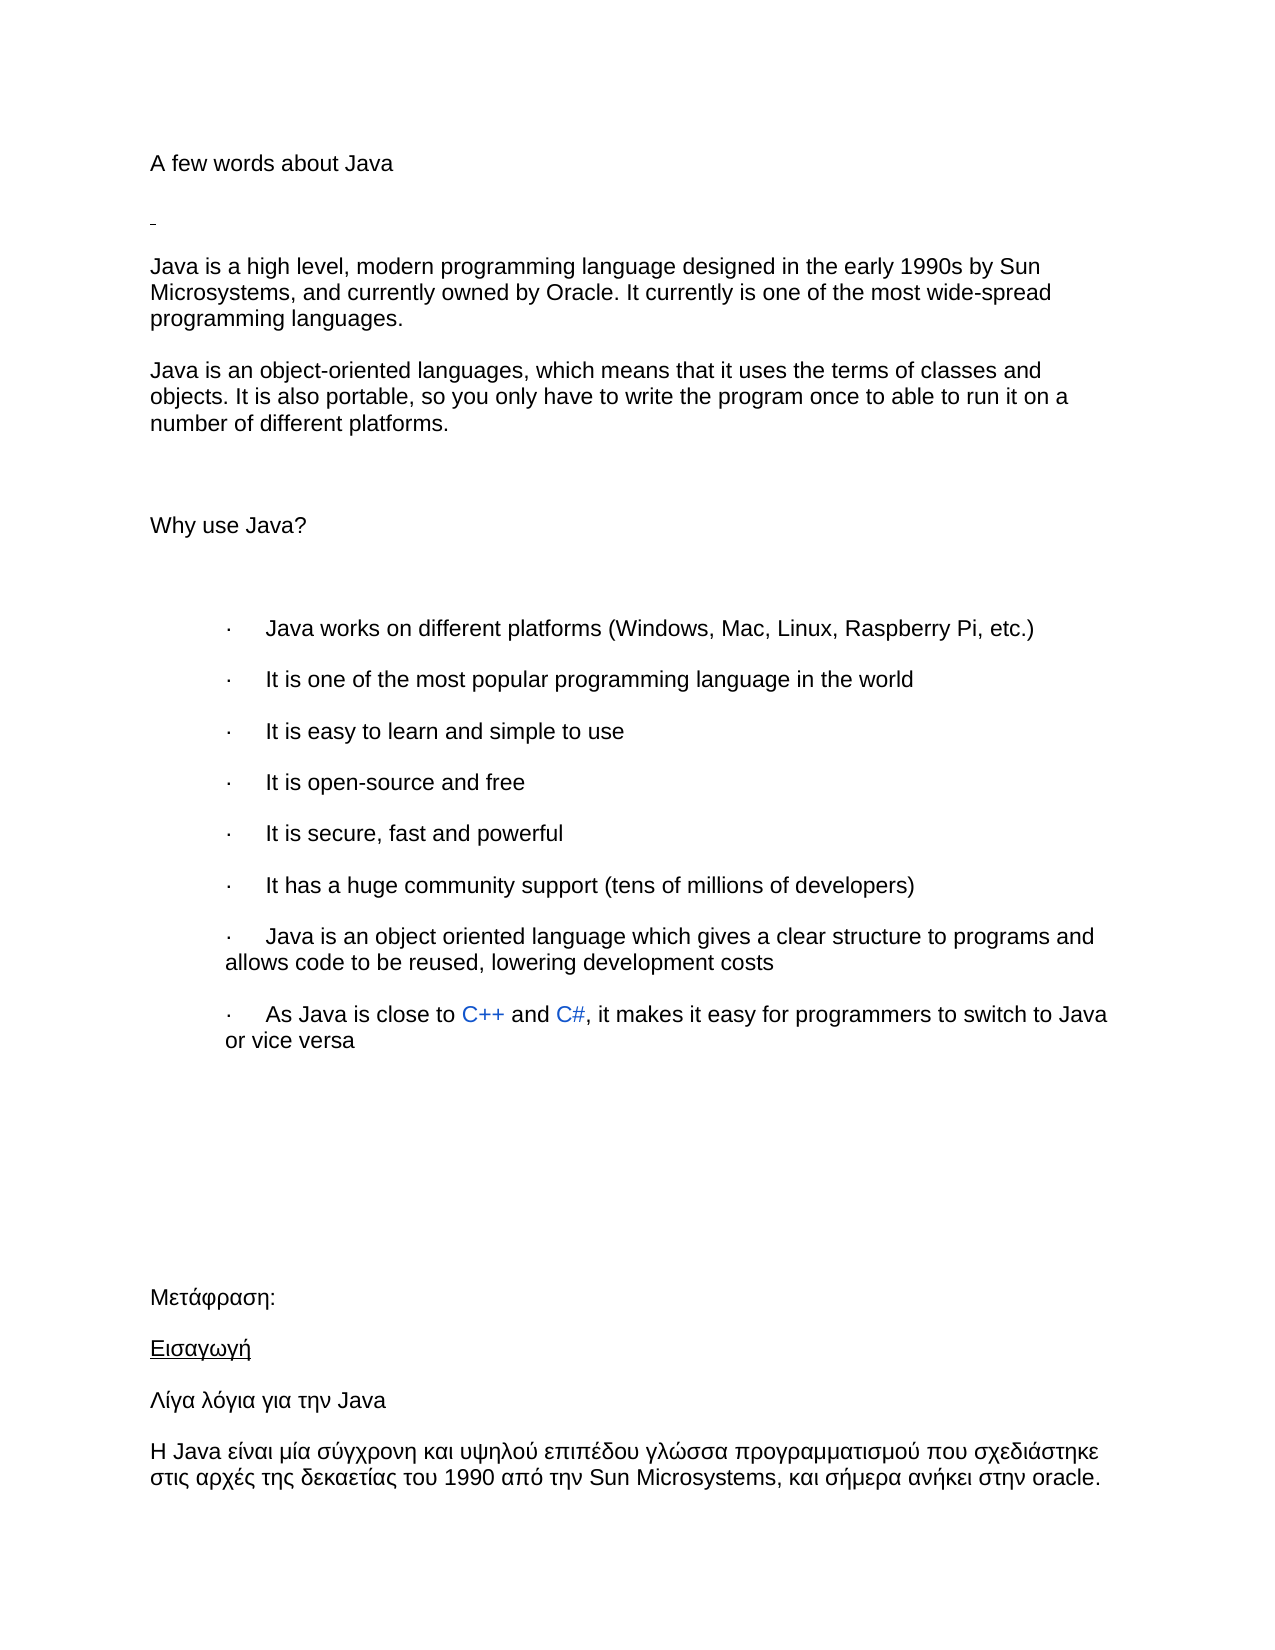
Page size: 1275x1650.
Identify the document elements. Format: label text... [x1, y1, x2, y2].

text · Java works on different platforms (Windows, Mac, Linux, Raspberry Pi, etc.) [225, 615, 1125, 641]
text · It is one of the most popular programming language in the world [225, 666, 1125, 693]
text Why use Java? [150, 512, 1125, 538]
text Εισαγωγή [150, 1335, 1125, 1362]
text · Java is an object oriented language which gives a clear structure to programs and allows code to be reused, lowering development costs [225, 923, 1125, 976]
text A few words about Java [150, 150, 1125, 176]
text Η Java είναι μία σύγχρονη και υψηλού επιπέδου γλώσσα προγραμματισμού που σχεδιάστηκε στις αρχές της δεκαετίας του 1990 από την Sun Microsystems, και σήμερα ανήκει στην oracle. [150, 1438, 1125, 1491]
text · It is open-source and free [225, 769, 1125, 795]
text Λίγα λόγια για την Java [150, 1387, 1125, 1413]
text · It is easy to learn and simple to use [225, 718, 1125, 744]
text Java is an object-oriented languages, which means that it uses the terms of classes and objects. It is also portable, so you only have to write the program once to able to run it on a number of different platforms. [150, 357, 1125, 436]
text · It is secure, fast and powerful [225, 820, 1125, 847]
text Μετάφραση: [150, 1284, 1125, 1310]
text · As Java is close to C++ and C#, it makes it easy for programmers to switch to Java or vice versa [225, 1001, 1125, 1053]
text · It has a huge community support (tens of millions of developers) [225, 872, 1125, 898]
text Java is a high level, modern programming language designed in the early 1990s by Sun Microsystems, and currently owned by Oracle. It currently is one of the most wide-spread programming languages. [150, 253, 1125, 332]
